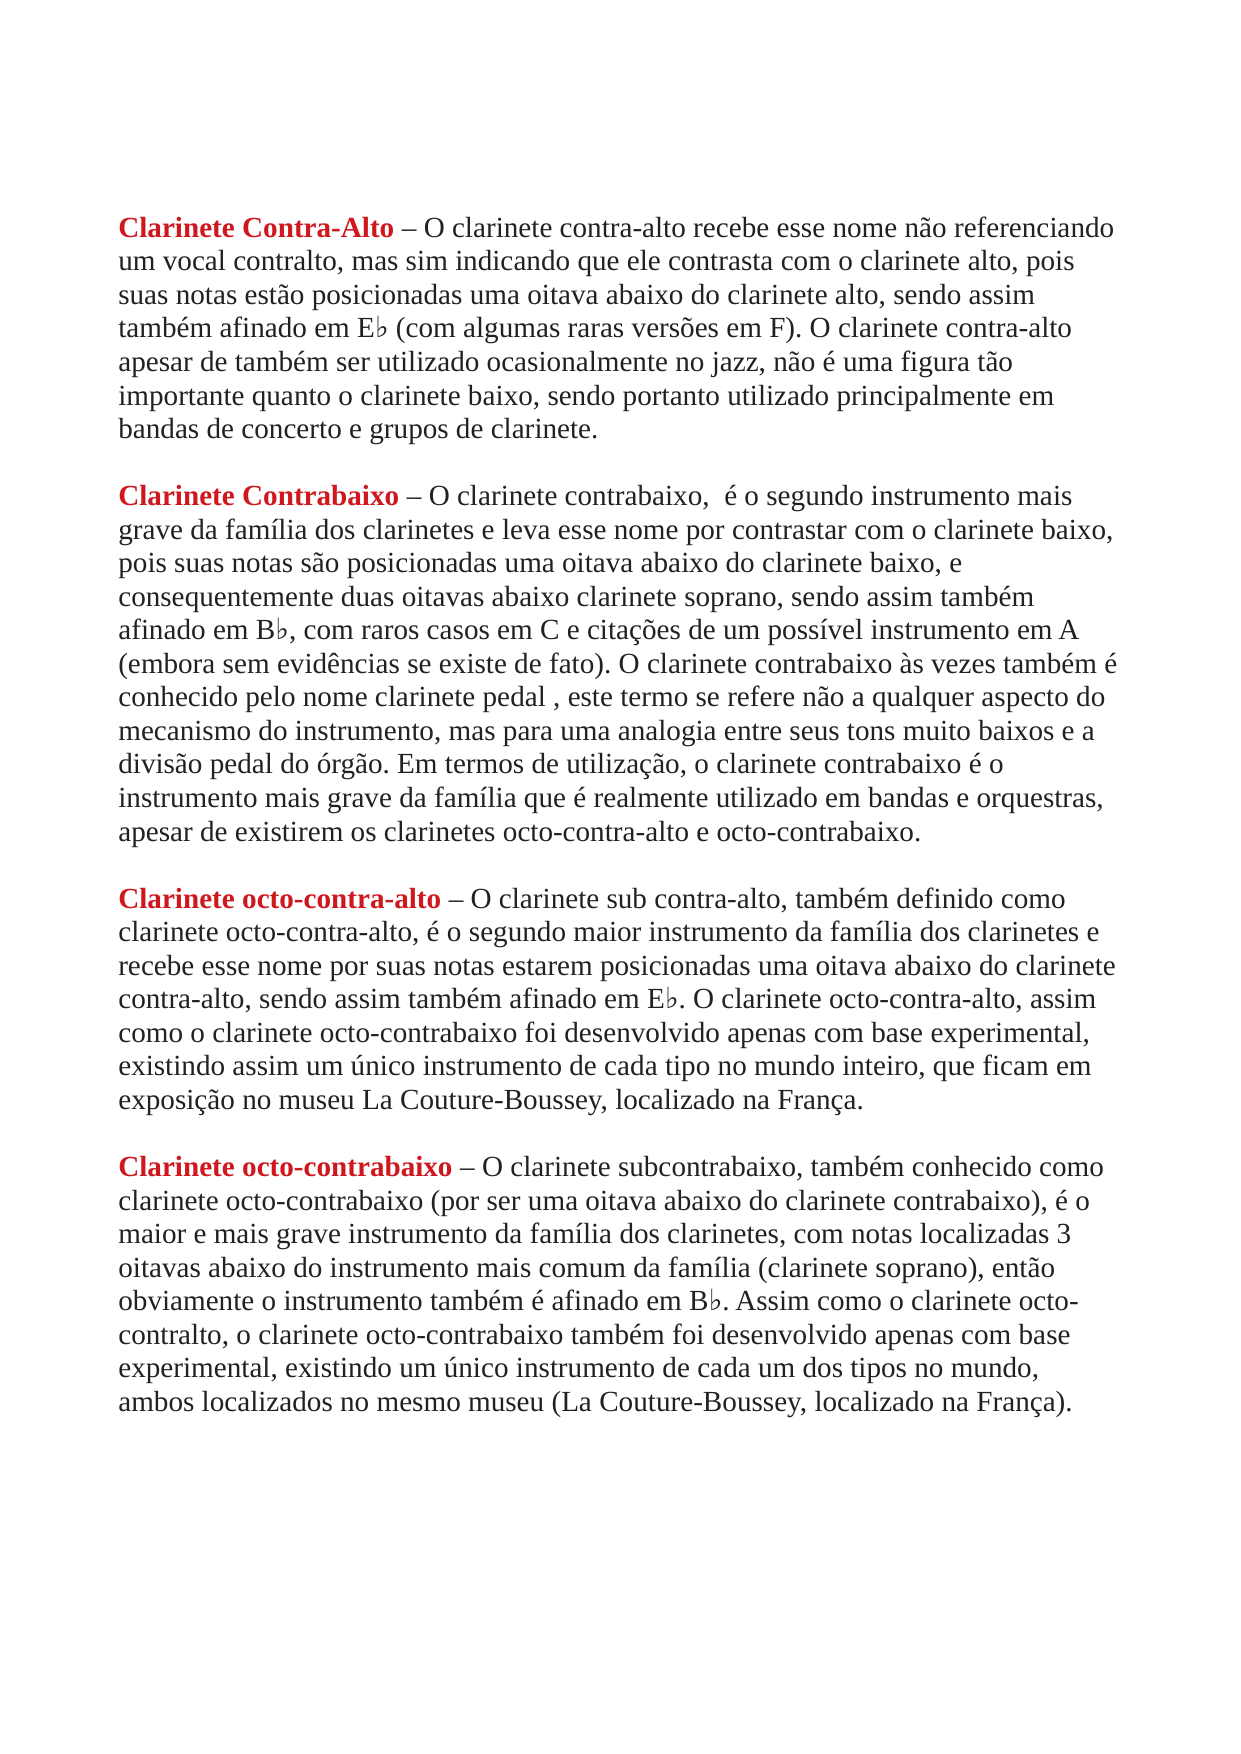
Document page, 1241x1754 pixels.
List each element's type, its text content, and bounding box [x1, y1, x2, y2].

text Clarinete octo-contra-alto – O clarinete sub contra-alto, também definido como clarinete octo-contra-alto, é o segundo maior instrumento da família dos clarinetes e recebe esse nome por suas notas estarem posicionadas uma oitava abaixo do clarinete contra-alto, sendo assim também afinado em E♭. O clarinete octo-contra-alto, assim como o clarinete octo-contrabaixo foi desenvolvido apenas com base experimental, existindo assim um único instrumento de cada tipo no mundo inteiro, que ficam em exposição no museu La Couture-Boussey, localizado na França. [118, 881, 1122, 1116]
text Clarinete octo-contrabaixo – O clarinete subcontrabaixo, também conhecido como clarinete octo-contrabaixo (por ser uma oitava abaixo do clarinete contrabaixo), é o maior e mais grave instrumento da família dos clarinetes, com notas localizadas 3 oitavas abaixo do instrumento mais comum da família (clarinete soprano), então obviamente o instrumento também é afinado em B♭. Assim como o clarinete octo-contralto, o clarinete octo-contrabaixo também foi desenvolvido apenas com base experimental, existindo um único instrumento de cada um dos tipos no mundo, ambos localizados no mesmo museu (La Couture-Boussey, localizado na França). [118, 1149, 1122, 1417]
text Clarinete Contrabaixo – O clarinete contrabaixo, é o segundo instrumento mais grave da família dos clarinetes e leva esse nome por contrastar com o clarinete baixo, pois suas notas são posicionadas uma oitava abaixo do clarinete baixo, e consequentemente duas oitavas abaixo clarinete soprano, sendo assim também afinado em B♭, com raros casos em C e citações de um possível instrumento em A (embora sem evidências se existe de fato). O clarinete contrabaixo às vezes também é conhecido pelo nome clarinete pedal , este termo se refere não a qualquer aspecto do mecanismo do instrumento, mas para uma analogia entre seus tons muito baixos e a divisão pedal do órgão. Em termos de utilização, o clarinete contrabaixo é o instrumento mais grave da família que é realmente utilizado em bandas e orquestras, apesar de existirem os clarinetes octo-contra-alto e octo-contrabaixo. [118, 478, 1122, 847]
text Clarinete Contra-Alto – O clarinete contra-alto recebe esse nome não referenciando um vocal contralto, mas sim indicando que ele contrasta com o clarinete alto, pois suas notas estão posicionadas uma oitava abaixo do clarinete alto, sendo assim também afinado em E♭ (com algumas raras versões em F). O clarinete contra-alto apesar de também ser utilizado ocasionalmente no jazz, não é uma figura tão importante quanto o clarinete baixo, sendo portanto utilizado principalmente em bandas de concerto e grupos de clarinete. [118, 210, 1122, 445]
